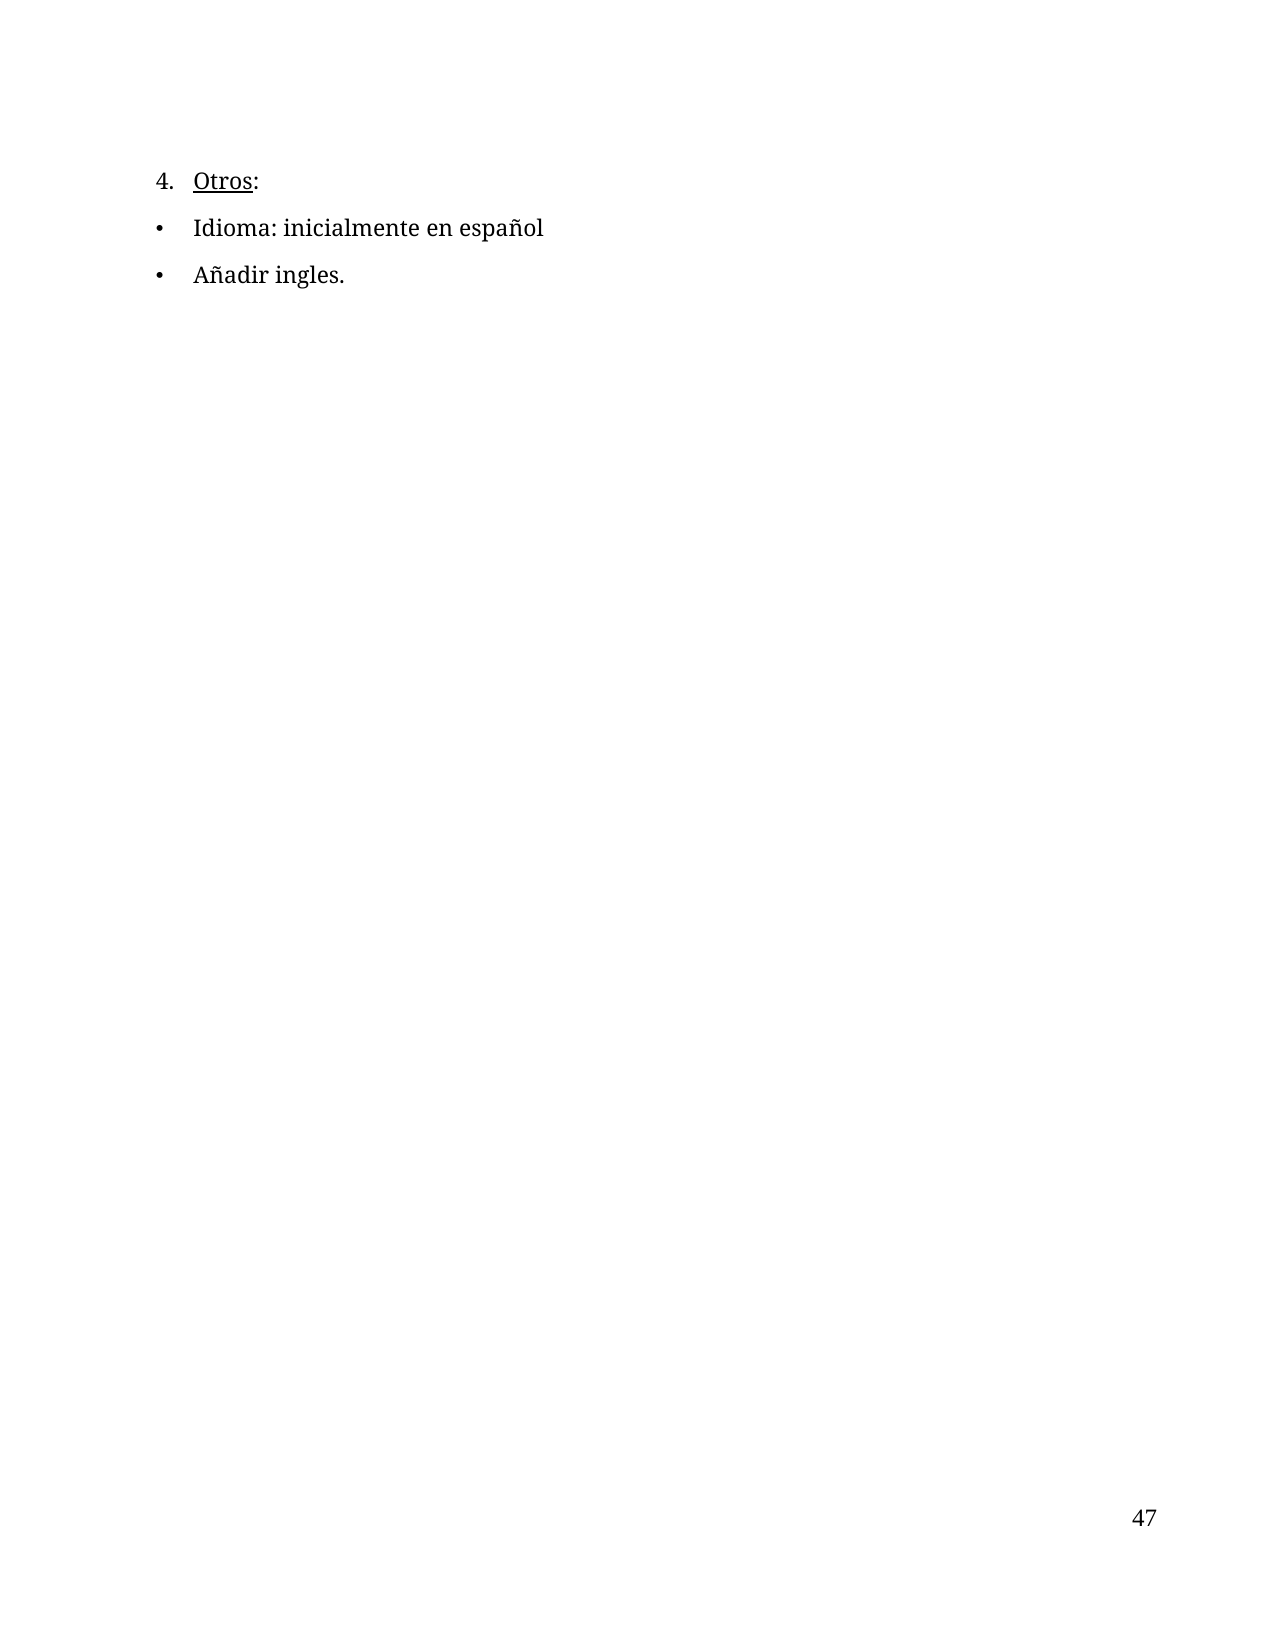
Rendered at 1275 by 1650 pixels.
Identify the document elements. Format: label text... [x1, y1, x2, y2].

list Otros: [156, 165, 1157, 196]
list Añadir ingles. [156, 259, 1157, 290]
list Idioma: inicialmente en español [156, 212, 1157, 243]
